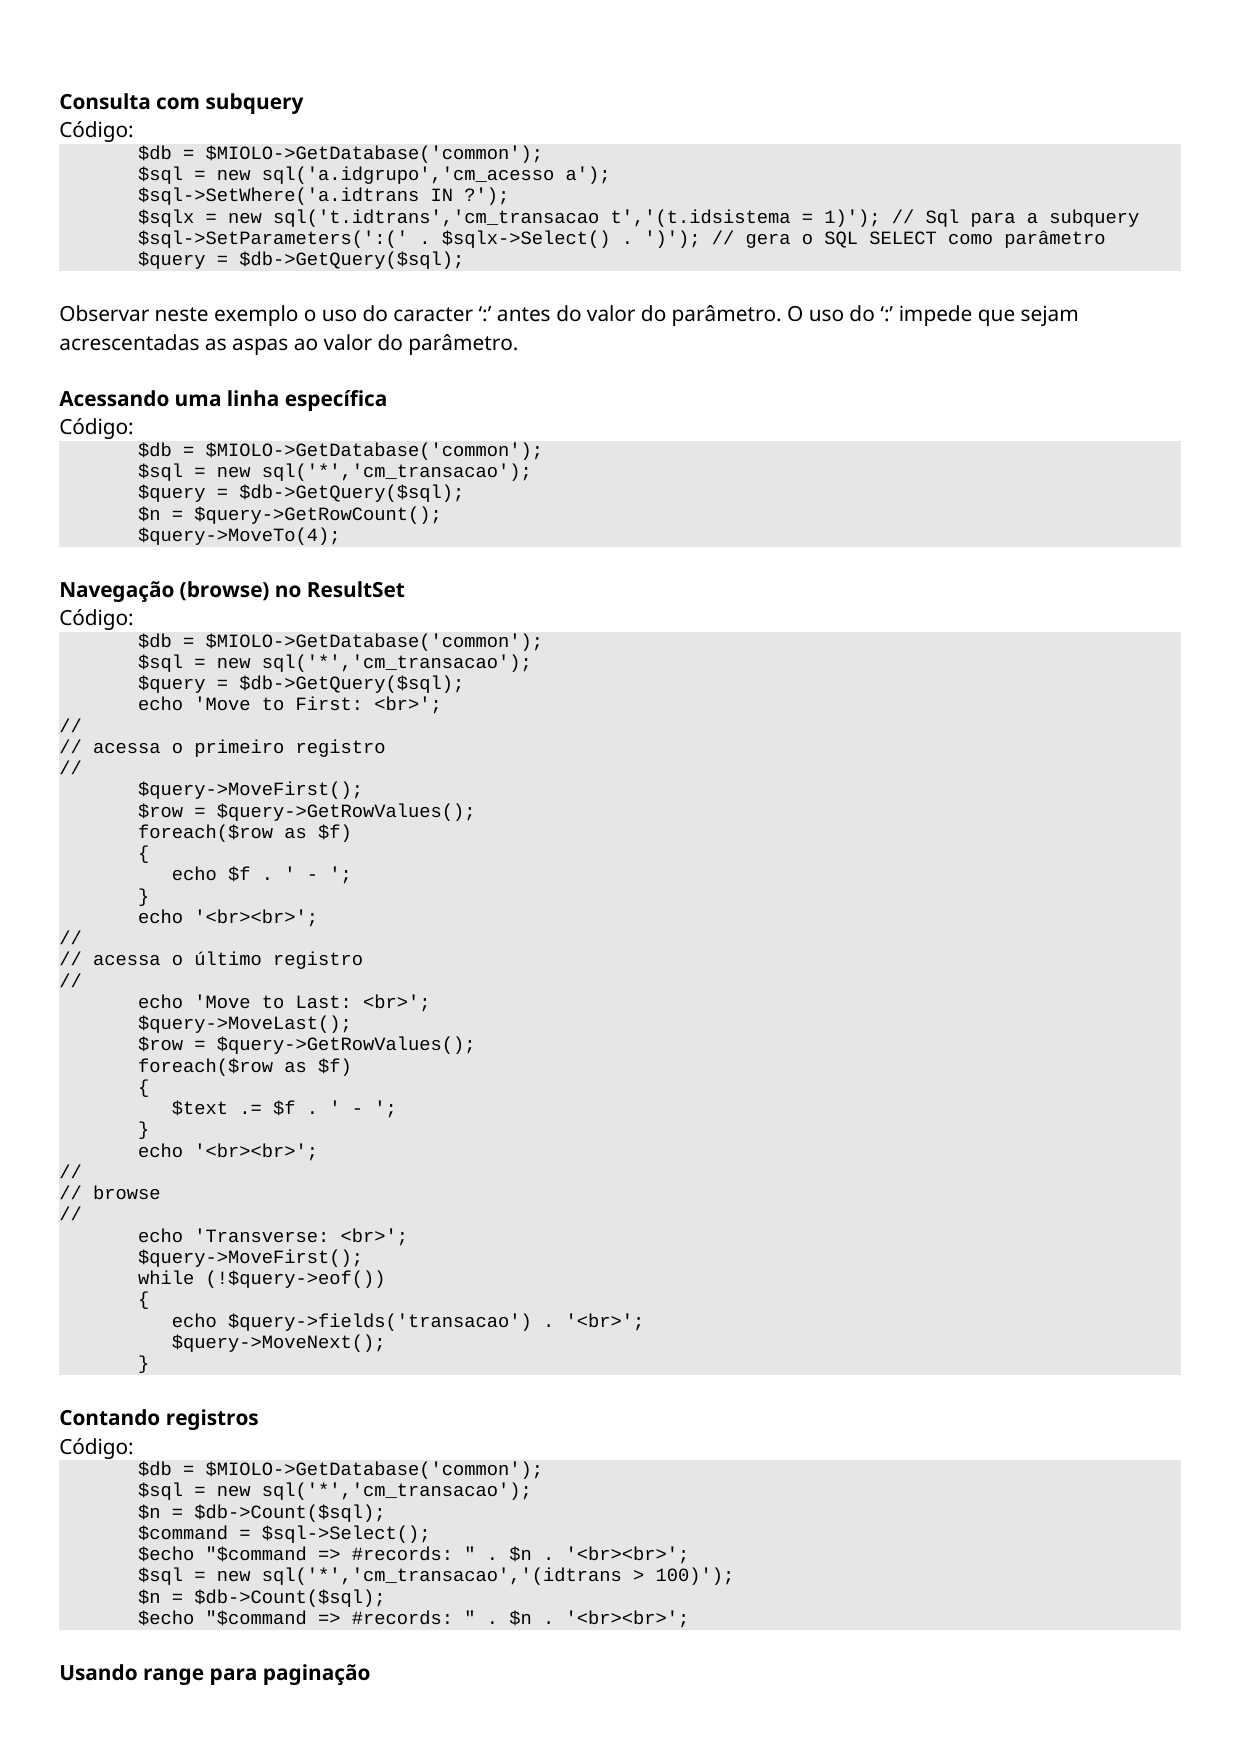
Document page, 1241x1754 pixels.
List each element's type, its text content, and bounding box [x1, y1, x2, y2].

text $sql = new sql('*','cm_transacao'); [59, 653, 1181, 674]
text echo 'Move to First: <br>'; [59, 695, 1181, 717]
text $sql = new sql('a.idgrupo','cm_acesso a'); [59, 165, 1181, 186]
text $query = $db->GetQuery($sql); [59, 250, 1181, 271]
text $query->MoveTo(4); [59, 526, 1181, 547]
text echo '<br><br>'; [59, 908, 1181, 929]
text $query = $db->GetQuery($sql); [59, 674, 1181, 695]
text // [59, 717, 1181, 738]
text echo $f . ' - '; [59, 865, 1181, 887]
text // [59, 1163, 1181, 1184]
text echo '<br><br>'; [59, 1142, 1181, 1163]
text } [59, 1120, 1181, 1142]
text $sql = new sql('*','cm_transacao'); [59, 462, 1181, 483]
text $n = $db->Count($sql); [59, 1587, 1181, 1609]
text // [59, 759, 1181, 780]
text Navegação (browse) no ResultSet [59, 575, 1181, 603]
text $query->MoveLast(); [59, 1014, 1181, 1035]
text { [59, 844, 1181, 865]
text } [59, 887, 1181, 908]
text $echo "$command => #records: " . $n . '<br><br>'; [59, 1545, 1181, 1566]
text $query->MoveFirst(); [59, 1248, 1181, 1269]
text { [59, 1078, 1181, 1099]
text $db = $MIOLO->GetDatabase('common'); [59, 441, 1181, 462]
text foreach($row as $f) [59, 823, 1181, 844]
text } [59, 1354, 1181, 1375]
text // browse [59, 1184, 1181, 1205]
text $row = $query->GetRowValues(); [59, 1035, 1181, 1057]
text $text .= $f . ' - '; [59, 1099, 1181, 1120]
text echo 'Transverse: <br>'; [59, 1227, 1181, 1248]
text $command = $sql->Select(); [59, 1524, 1181, 1545]
text // [59, 929, 1181, 950]
text Código: [59, 1432, 1181, 1460]
text $sql = new sql('*','cm_transacao'); [59, 1481, 1181, 1502]
text while (!$query->eof()) [59, 1269, 1181, 1290]
text Acessando uma linha específica [59, 384, 1181, 412]
text $query->MoveFirst(); [59, 780, 1181, 802]
text echo $query->fields('transacao') . '<br>'; [59, 1312, 1181, 1333]
text // acessa o primeiro registro [59, 738, 1181, 759]
text $sqlx = new sql('t.idtrans','cm_transacao t','(t.idsistema = 1)'); // Sql para a subquery [59, 207, 1181, 229]
text Consulta com subquery [59, 87, 1181, 116]
text Código: [59, 412, 1181, 441]
text // [59, 1205, 1181, 1227]
text // [59, 972, 1181, 993]
text // acessa o último registro [59, 950, 1181, 972]
text Código: [59, 603, 1181, 632]
text $n = $query->GetRowCount(); [59, 504, 1181, 526]
text Código: [59, 116, 1181, 144]
text Contando registros [59, 1403, 1181, 1432]
text foreach($row as $f) [59, 1057, 1181, 1078]
text $db = $MIOLO->GetDatabase('common'); [59, 632, 1181, 653]
text { [59, 1290, 1181, 1312]
text $sql->SetWhere('a.idtrans IN ?'); [59, 186, 1181, 207]
text $row = $query->GetRowValues(); [59, 802, 1181, 823]
text $n = $db->Count($sql); [59, 1502, 1181, 1524]
text $sql->SetParameters(':(' . $sqlx->Select() . ')'); // gera o SQL SELECT como parâmetro [59, 229, 1181, 250]
text $query = $db->GetQuery($sql); [59, 483, 1181, 504]
text $sql = new sql('*','cm_transacao','(idtrans > 100)'); [59, 1566, 1181, 1587]
text $db = $MIOLO->GetDatabase('common'); [59, 144, 1181, 165]
text $db = $MIOLO->GetDatabase('common'); [59, 1460, 1181, 1481]
text echo 'Move to Last: <br>'; [59, 993, 1181, 1014]
text $echo "$command => #records: " . $n . '<br><br>'; [59, 1609, 1181, 1630]
text Usando range para paginação [59, 1658, 1181, 1686]
text Observar neste exemplo o uso do caracter ‘:’ antes do valor do parâmetro. O uso do ‘:’ impede que sejam acrescentadas as aspas ao valor do parâmetro. [59, 299, 1181, 356]
text $query->MoveNext(); [59, 1333, 1181, 1354]
